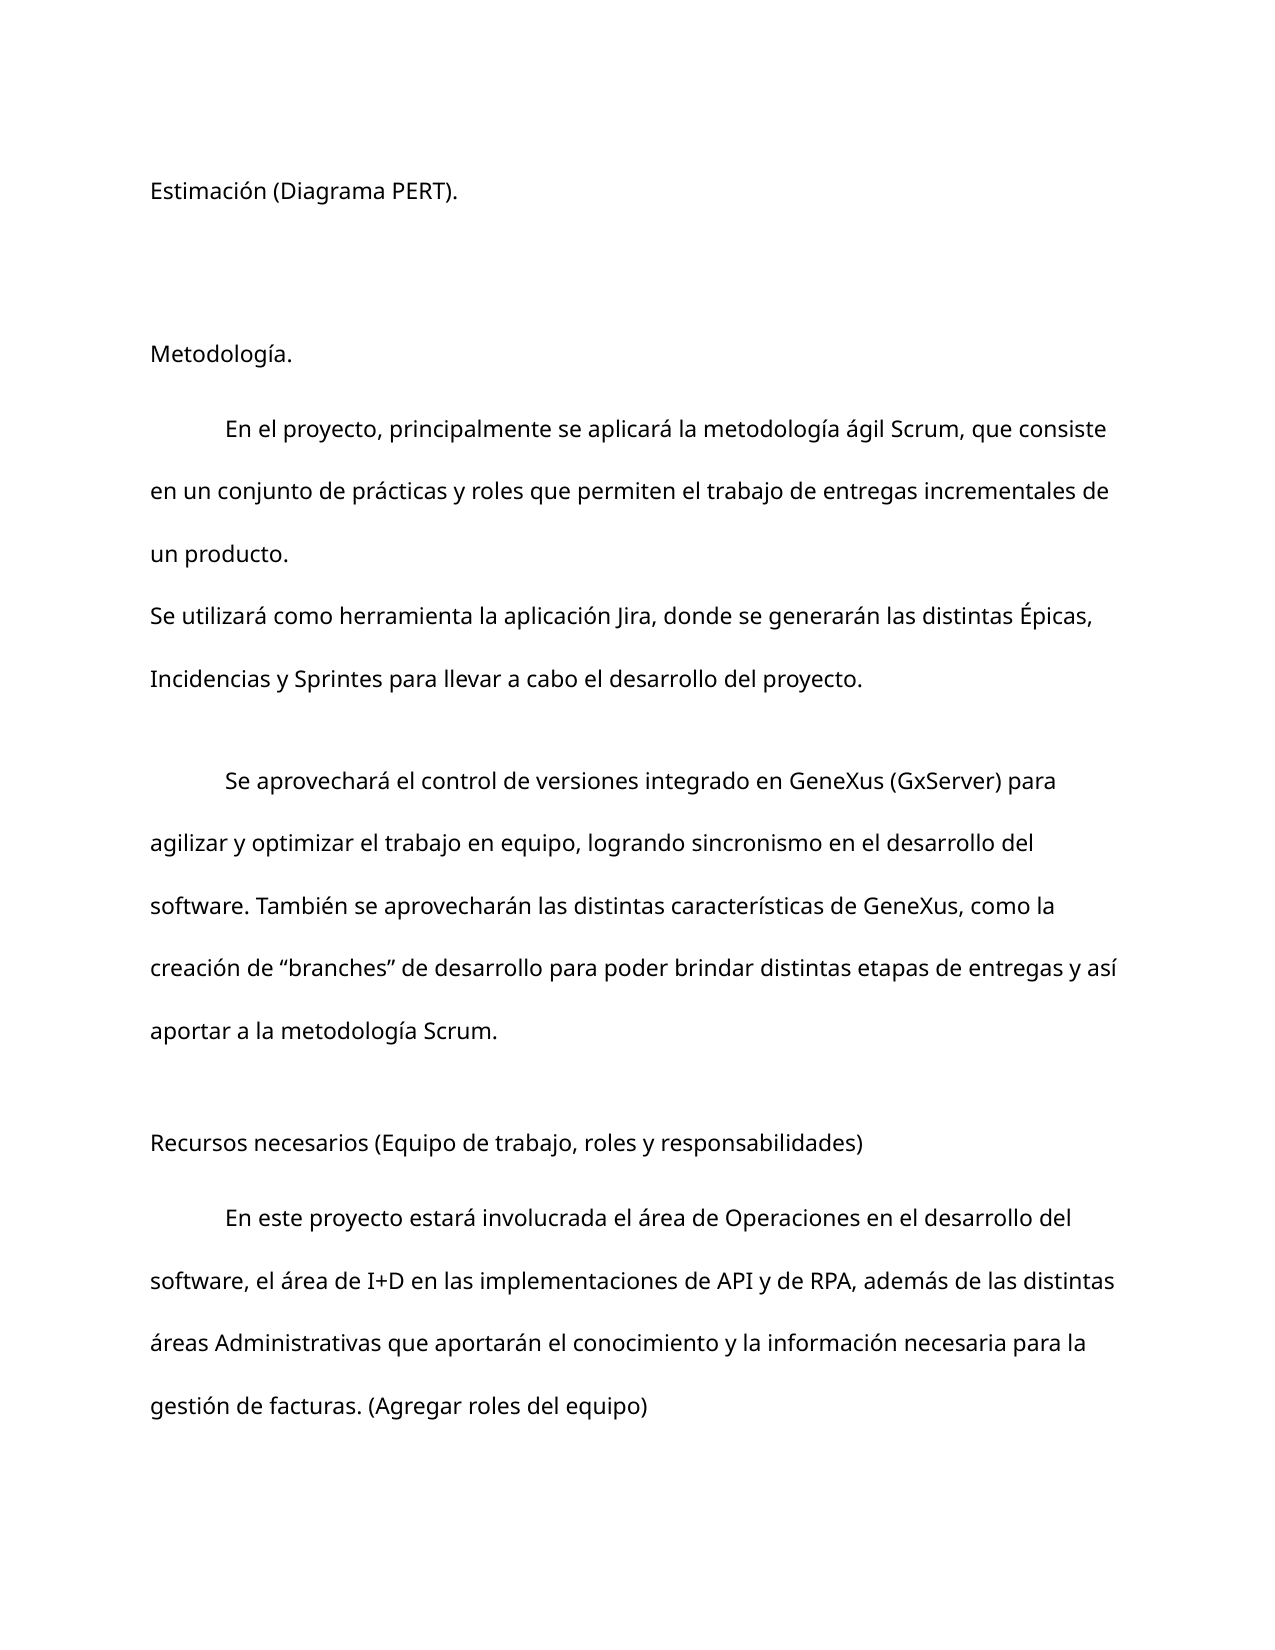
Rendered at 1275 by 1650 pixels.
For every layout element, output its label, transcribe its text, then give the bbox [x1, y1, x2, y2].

text En el proyecto, principalmente se aplicará la metodología ágil Scrum, que consiste en un conjunto de prácticas y roles que permiten el trabajo de entregas incrementales de un producto. Se utilizará como herramienta la aplicación Jira, donde se generarán las distintas Épicas, Incidencias y Sprintes para llevar a cabo el desarrollo del proyecto. [150, 412, 1125, 694]
subtitle Estimación (Diagrama PERT). [150, 175, 1125, 206]
subtitle Recursos necesarios (Equipo de trabajo, roles y responsabilidades) [150, 1127, 1125, 1158]
subtitle Metodología. [150, 337, 1125, 369]
text En este proyecto estará involucrada el área de Operaciones en el desarrollo del software, el área de I+D en las implementaciones de API y de RPA, además de las distintas áreas Administrativas que aportarán el conocimiento y la información necesaria para la gestión de facturas. (Agregar roles del equipo) [150, 1202, 1125, 1421]
text Se aprovechará el control de versiones integrado en GeneXus (GxServer) para agilizar y optimizar el trabajo en equipo, logrando sincronismo en el desarrollo del software. También se aprovecharán las distintas características de GeneXus, como la creación de “branches” de desarrollo para poder brindar distintas etapas de entregas y así aportar a la metodología Scrum. [150, 764, 1125, 1046]
